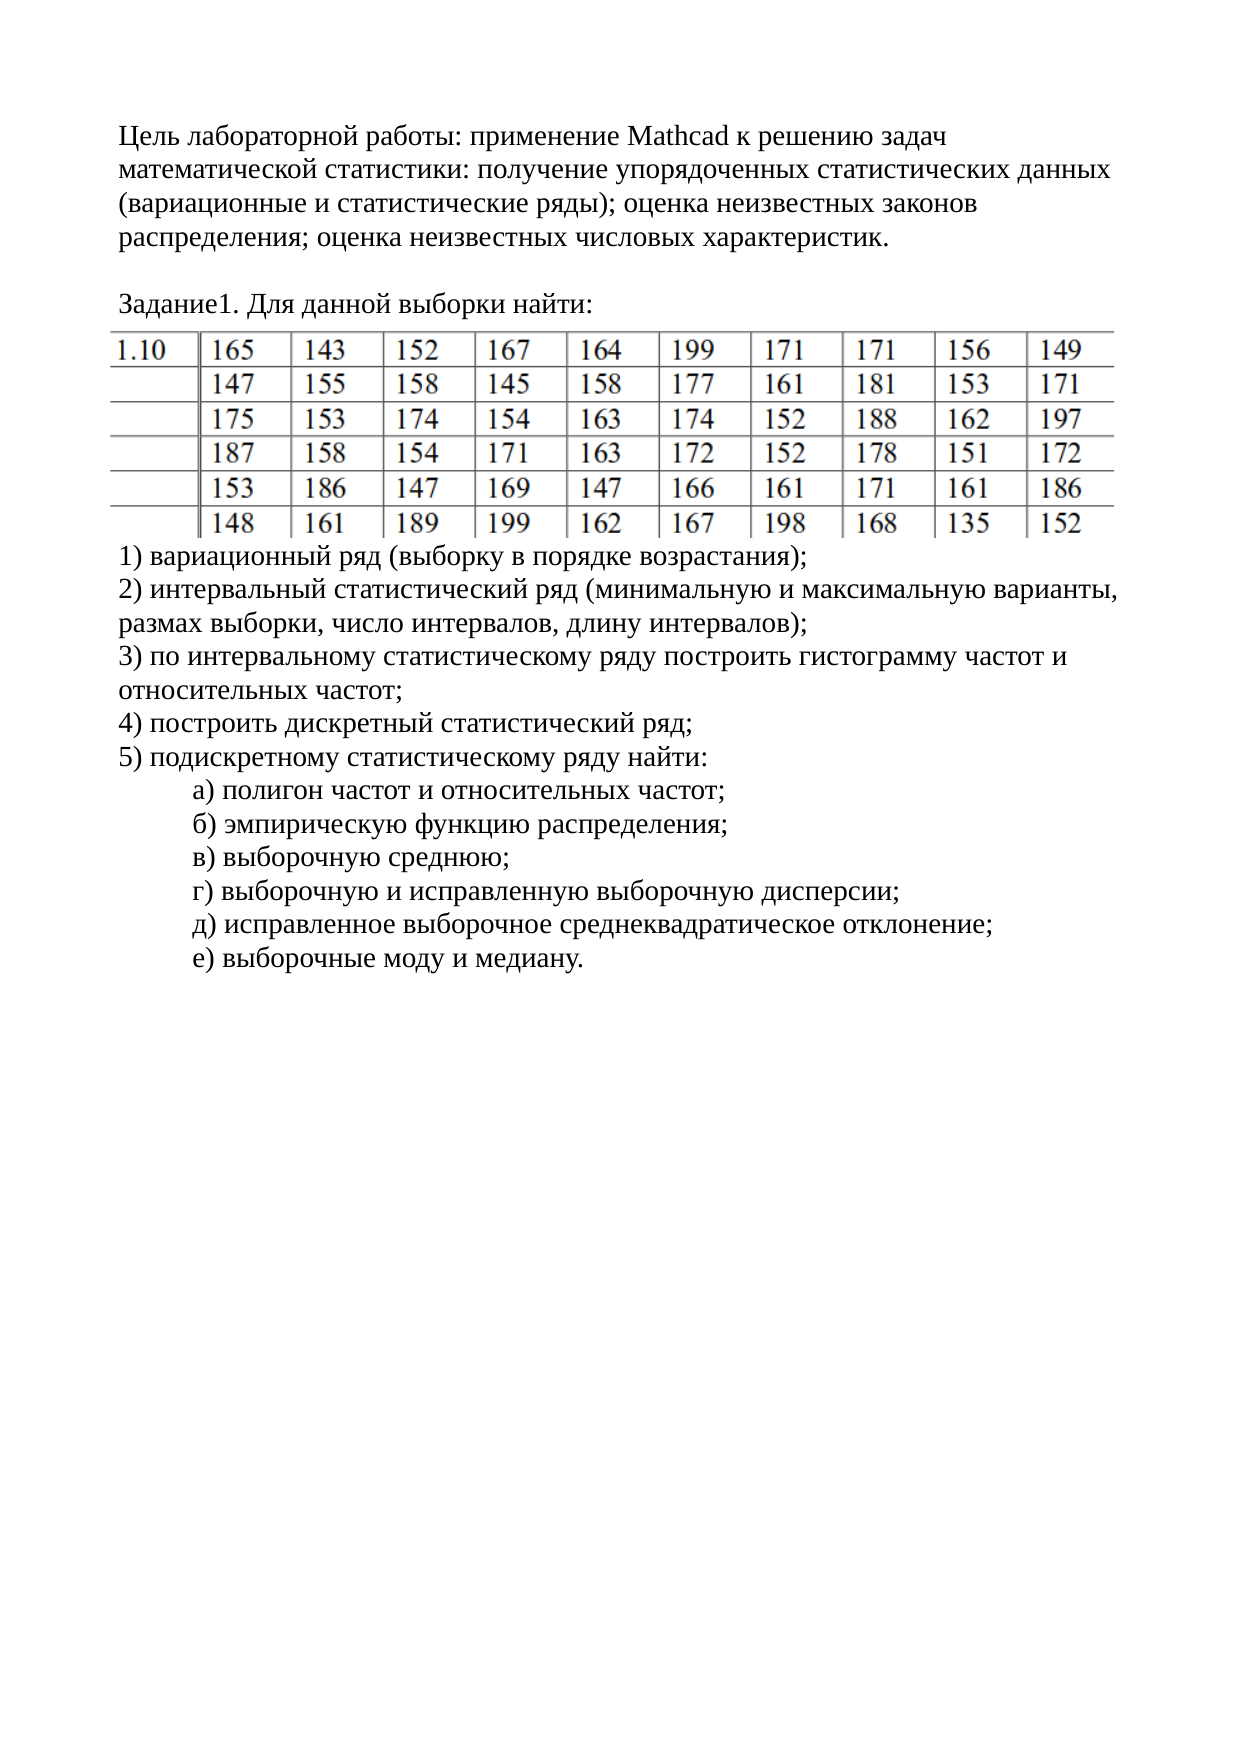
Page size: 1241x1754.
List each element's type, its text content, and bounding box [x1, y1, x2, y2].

text 4) построить дискретный статистический ряд; [118, 705, 1122, 739]
text 5) подискретному статистическому ряду найти: [118, 739, 1122, 772]
text е) выборочные моду и медиану. [118, 940, 1122, 974]
text 3) по интервальному статистическому ряду построить гистограмму частот и относительных частот; [118, 638, 1122, 705]
text Цель лабораторной работы: применение Mathcad к решению задач математической статистики: получение упорядоченных статистических данных (вариационные и статистические ряды); оценка неизвестных законов распределения; оценка неизвестных числовых характеристик. [118, 118, 1122, 252]
text 2) интервальный статистический ряд (минимальную и максимальную варианты, размах выборки, число интервалов, длину интервалов); [118, 571, 1122, 638]
text а) полигон частот и относительных частот; [118, 772, 1122, 806]
text б) эмпирическую функцию распределения; [118, 806, 1122, 839]
text 1) вариационный ряд (выборку в порядке возрастания); [118, 319, 1122, 571]
picture [110, 331, 1115, 538]
text д) исправленное выборочное среднеквадратическое отклонение; [118, 907, 1122, 940]
text г) выборочную и исправленную выборочную дисперсии; [118, 873, 1122, 907]
text в) выборочную среднюю; [118, 839, 1122, 873]
text Задание1. Для данной выборки найти: [118, 286, 1122, 319]
